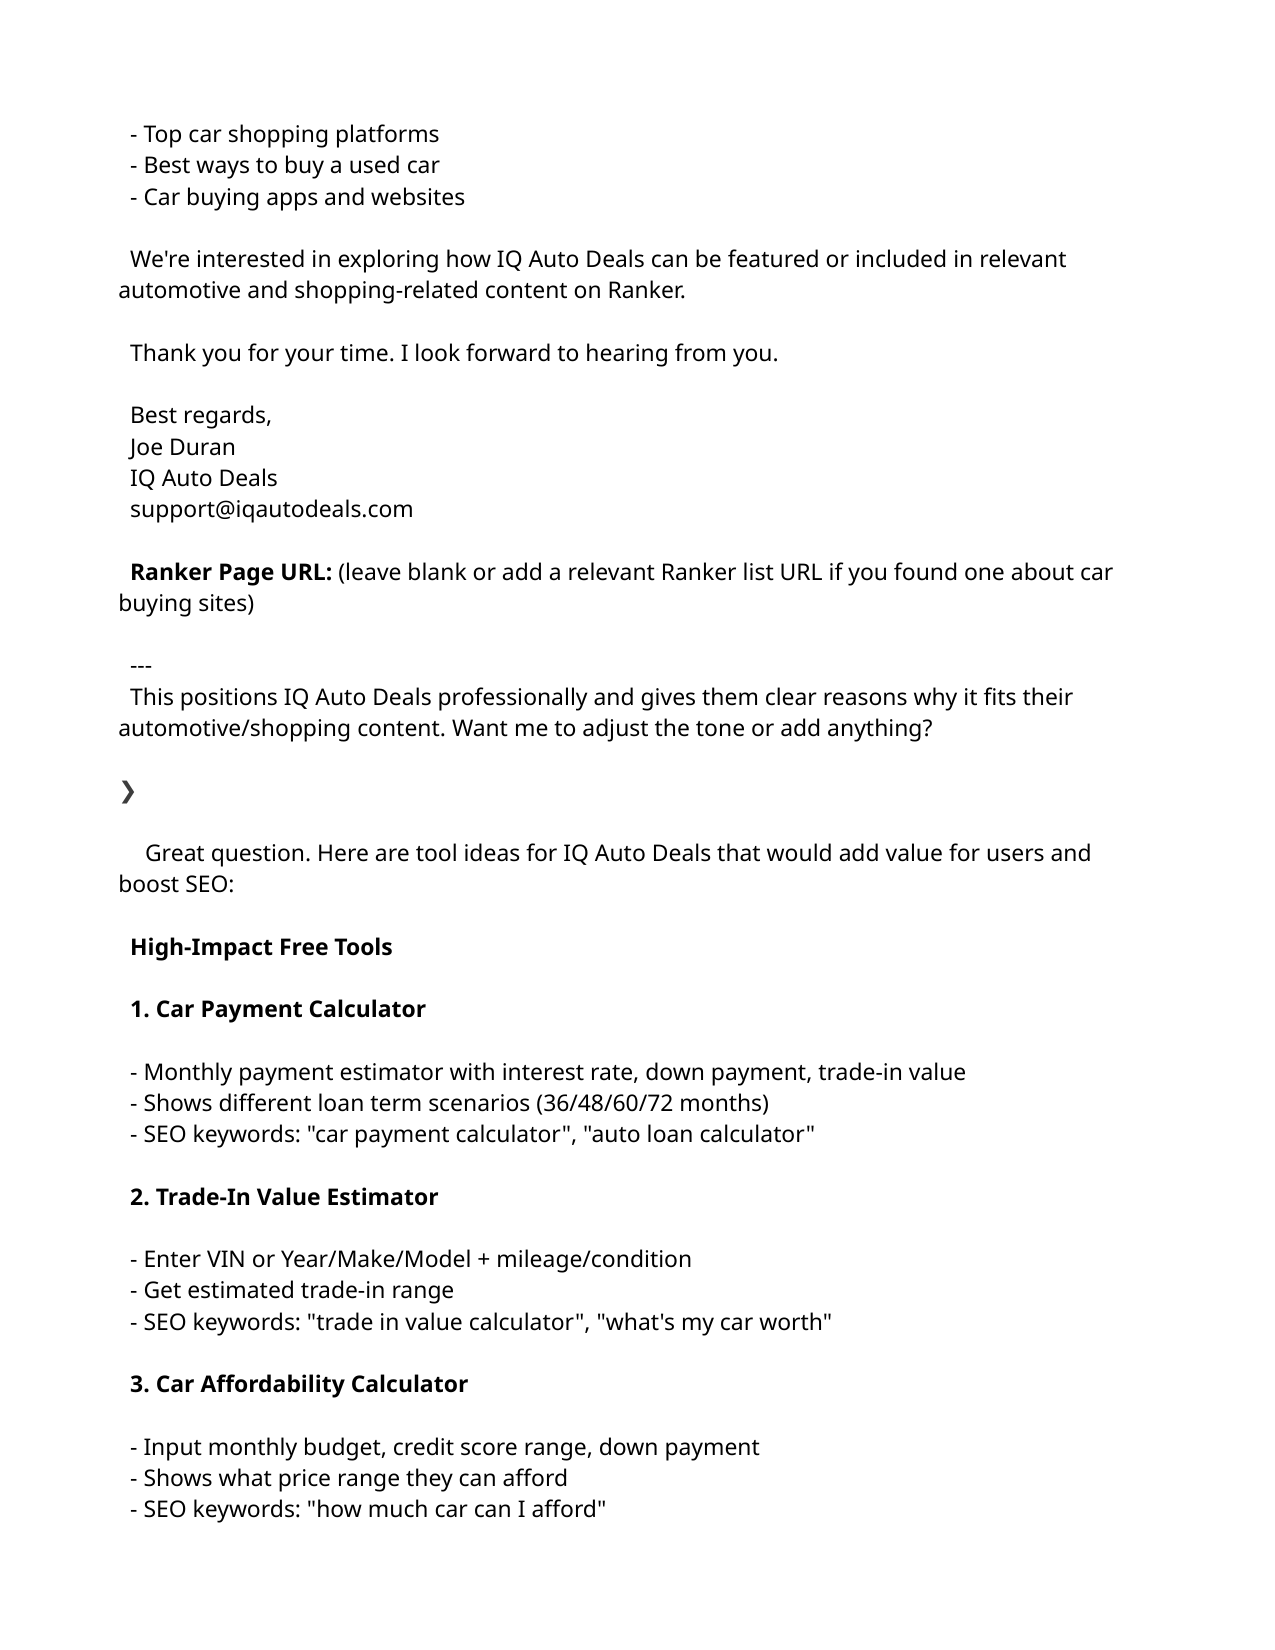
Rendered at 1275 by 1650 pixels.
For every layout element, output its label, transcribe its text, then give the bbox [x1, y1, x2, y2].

text High-Impact Free Tools [118, 931, 1157, 962]
text - SEO keywords: "car payment calculator", "auto loan calculator" [118, 1118, 1157, 1149]
text 1. Car Payment Calculator [118, 993, 1157, 1024]
text - Get estimated trade-in range [118, 1274, 1157, 1306]
text support@iqautodeals.com [118, 493, 1157, 524]
text 2. Trade-In Value Estimator [118, 1181, 1157, 1212]
text Joe Duran [118, 431, 1157, 462]
text IQ Auto Deals [118, 462, 1157, 493]
text - Best ways to buy a used car [118, 149, 1157, 181]
text This positions IQ Auto Deals professionally and gives them clear reasons why it fits their automotive/shopping content. Want me to adjust the tone or add anything? [118, 681, 1157, 743]
text - SEO keywords: "trade in value calculator", "what's my car worth" [118, 1306, 1157, 1337]
text - Monthly payment estimator with interest rate, down payment, trade-in value [118, 1056, 1157, 1087]
text - Input monthly budget, credit score range, down payment [118, 1431, 1157, 1462]
text We're interested in exploring how IQ Auto Deals can be featured or included in relevant automotive and shopping-related content on Ranker. [118, 243, 1157, 306]
text Ranker Page URL: (leave blank or add a relevant Ranker list URL if you found one about car buying sites) [118, 556, 1157, 618]
text - Top car shopping platforms [118, 118, 1157, 149]
text ❯ what are additional tools for users on our website that we can create for iqautodeals [118, 774, 1157, 806]
text - Enter VIN or Year/Make/Model + mileage/condition [118, 1243, 1157, 1274]
text - SEO keywords: "how much car can I afford" [118, 1493, 1157, 1524]
text - Shows different loan term scenarios (36/48/60/72 months) [118, 1087, 1157, 1118]
text --- [118, 649, 1157, 681]
text Best regards, [118, 399, 1157, 431]
text Thank you for your time. I look forward to hearing from you. [118, 337, 1157, 368]
text - Car buying apps and websites [118, 181, 1157, 212]
text 3. Car Affordability Calculator [118, 1368, 1157, 1399]
text - Shows what price range they can afford [118, 1462, 1157, 1493]
text ⏺ Great question. Here are tool ideas for IQ Auto Deals that would add value for users and boost SEO: [118, 837, 1157, 899]
